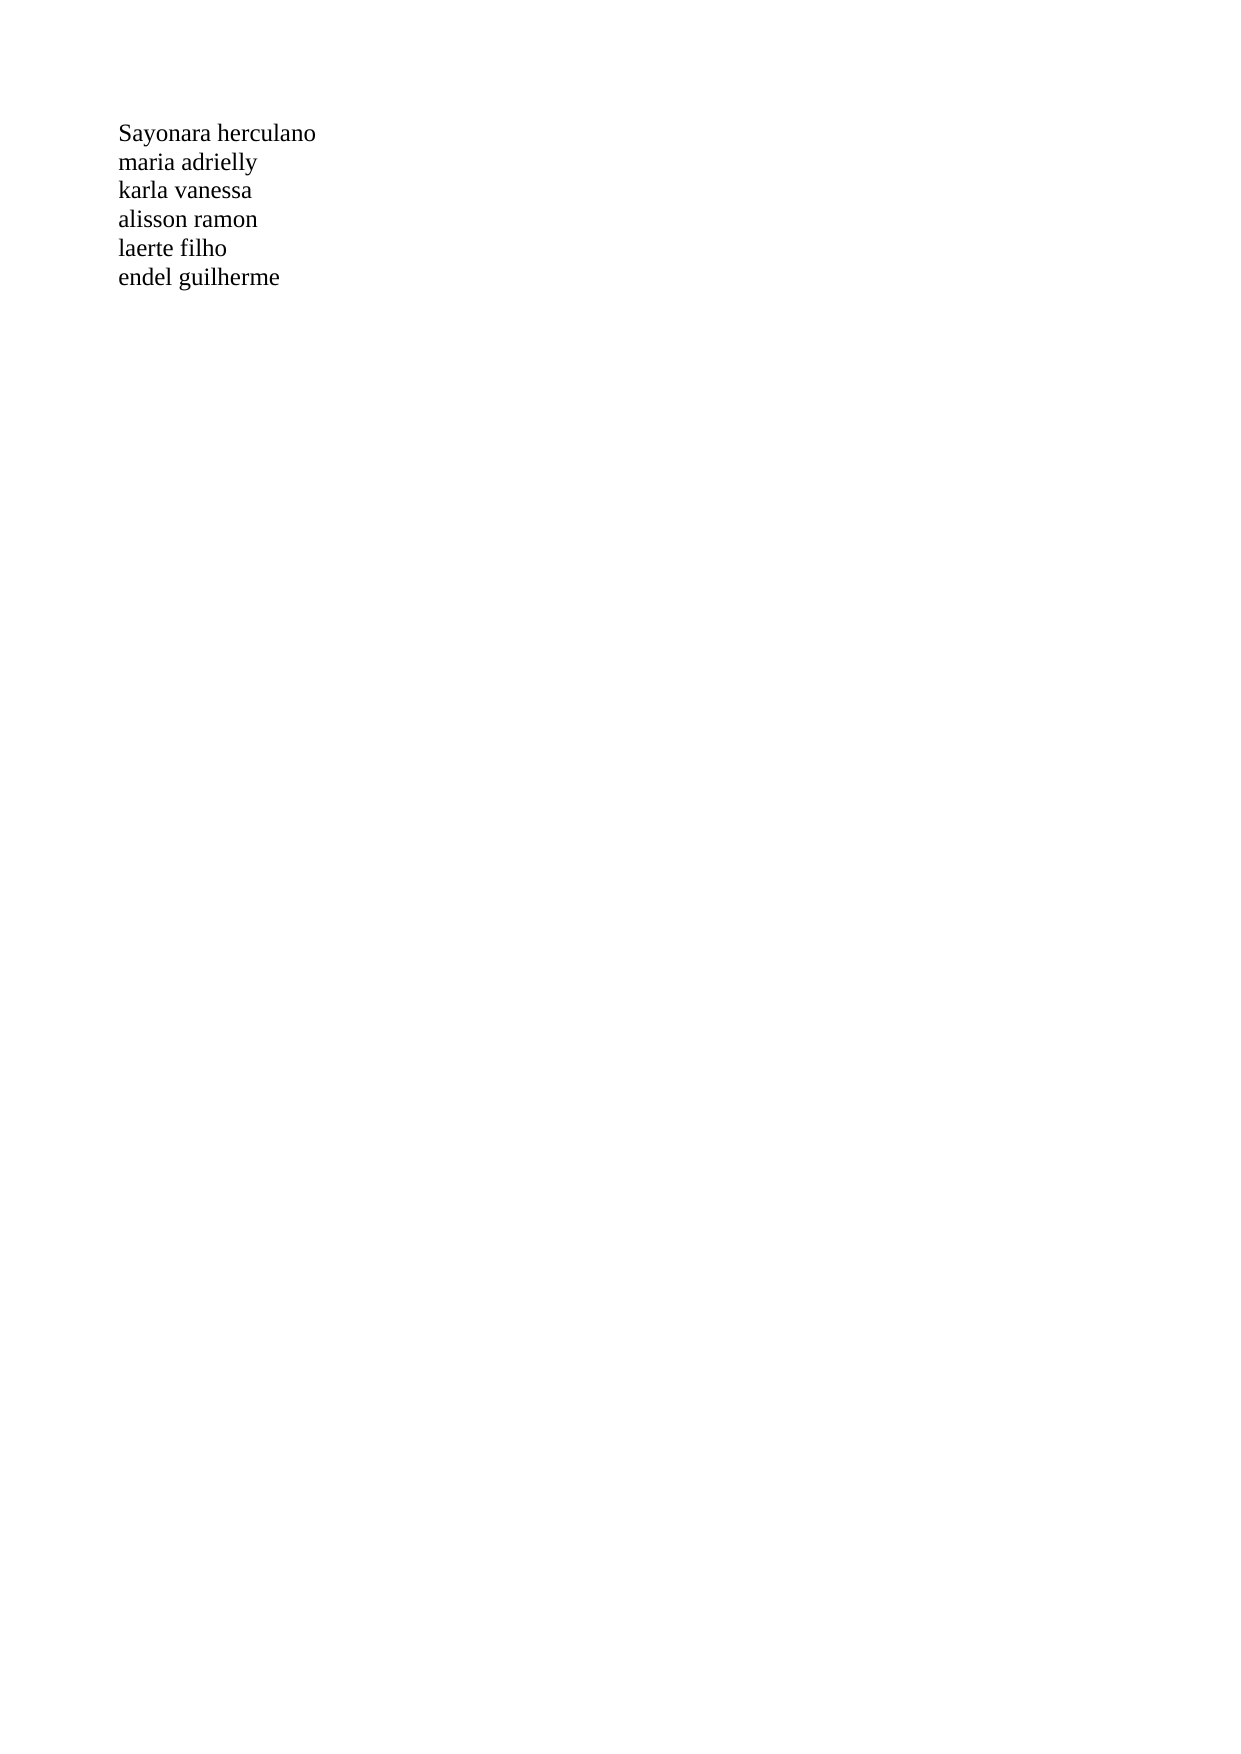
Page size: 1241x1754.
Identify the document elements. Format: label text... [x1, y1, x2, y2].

text alisson ramon [118, 204, 1122, 233]
text maria adrielly [118, 147, 1122, 176]
text Sayonara herculano [118, 118, 1122, 147]
text karla vanessa [118, 176, 1122, 204]
text endel guilherme [118, 262, 1122, 291]
text laerte filho [118, 233, 1122, 262]
